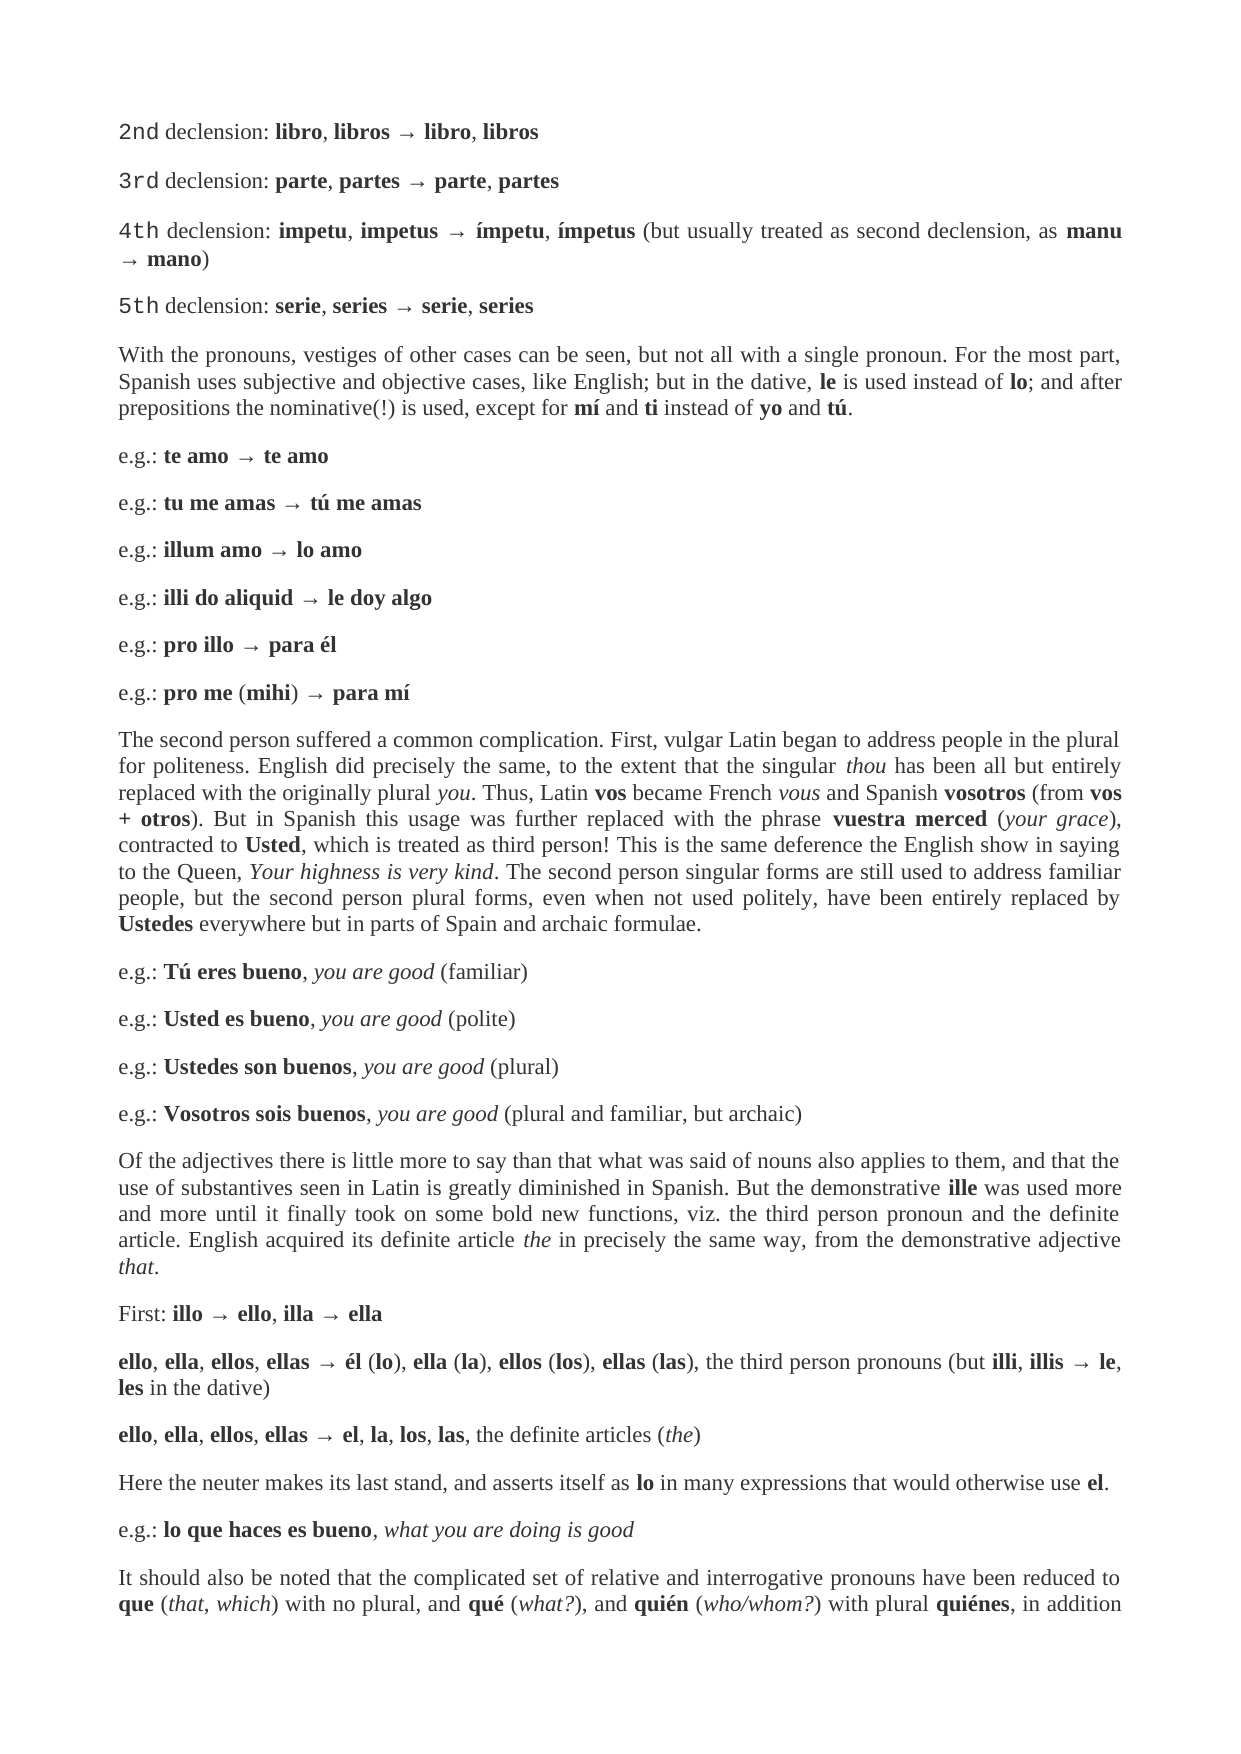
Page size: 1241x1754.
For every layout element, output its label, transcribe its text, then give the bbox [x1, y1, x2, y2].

text e.g.: Tú eres bueno, you are good (familiar) [118, 958, 1122, 984]
text The second person suffered a common complication. First, vulgar Latin began to address people in the plural for politeness. English did precisely the same, to the extent that the singular thou has been all but entirely replaced with the originally plural you. Thus, Latin vos became French vous and Spanish vosotros (from vos + otros). But in Spanish this usage was further replaced with the phrase vuestra merced (your grace), contracted to Usted, which is treated as third person! This is the same deference the English show in saying to the Queen, Your highness is very kind. The second person singular forms are still used to address familiar people, but the second person plural forms, even when not used politely, have been entirely replaced by Ustedes everywhere but in parts of Spain and archaic formulae. [118, 726, 1122, 937]
text e.g.: illum amo → lo amo [118, 536, 1122, 563]
text e.g.: tu me amas → tú me amas [118, 489, 1122, 515]
text ello, ella, ellos, ellas → el, la, los, las, the definite articles (the) [118, 1421, 1122, 1448]
text e.g.: lo que haces es bueno, what you are doing is good [118, 1516, 1122, 1543]
text e.g.: te amo → te amo [118, 442, 1122, 468]
text e.g.: pro me (mihi) → para mí [118, 679, 1122, 705]
text e.g.: pro illo → para él [118, 631, 1122, 658]
text 4th declension: impetu, impetus → ímpetu, ímpetus (but usually treated as second declension, as manu → mano) [118, 217, 1122, 271]
text 2nd declension: libro, libros → libro, libros [118, 118, 1122, 146]
text e.g.: illi do aliquid → le doy algo [118, 584, 1122, 610]
text Here the neuter makes its last stand, and asserts itself as lo in many expressions that would otherwise use el. [118, 1469, 1122, 1495]
text e.g.: Vosotros sois buenos, you are good (plural and familiar, but archaic) [118, 1100, 1122, 1126]
text e.g.: Usted es bueno, you are good (polite) [118, 1005, 1122, 1032]
text e.g.: Ustedes son buenos, you are good (plural) [118, 1053, 1122, 1079]
text 5th declension: serie, series → serie, series [118, 292, 1122, 321]
text First: illo → ello, illa → ella [118, 1300, 1122, 1327]
text 3rd declension: parte, partes → parte, partes [118, 167, 1122, 196]
text With the pronouns, vestiges of other cases can be seen, but not all with a single pronoun. For the most part, Spanish uses subjective and objective cases, like English; but in the dative, le is used instead of lo; and after prepositions the nominative(!) is used, except for mí and ti instead of yo and tú. [118, 342, 1122, 421]
text It should also be noted that the complicated set of relative and interrogative pronouns have been reduced to que (that, which) with no plural, and qué (what?), and quién (who/whom?) with plural quiénes, in addition [118, 1564, 1122, 1616]
text Of the adjectives there is little more to say than that what was said of nouns also applies to them, and that the use of substantives seen in Latin is greatly diminished in Spanish. But the demonstrative ille was used more and more until it finally took on some bold new functions, viz. the third person pronoun and the definite article. English acquired its definite article the in precisely the same way, from the demonstrative adjective that. [118, 1147, 1122, 1279]
text ello, ella, ellos, ellas → él (lo), ella (la), ellos (los), ellas (las), the third person pronouns (but illi, illis → le, les in the dative) [118, 1348, 1122, 1400]
